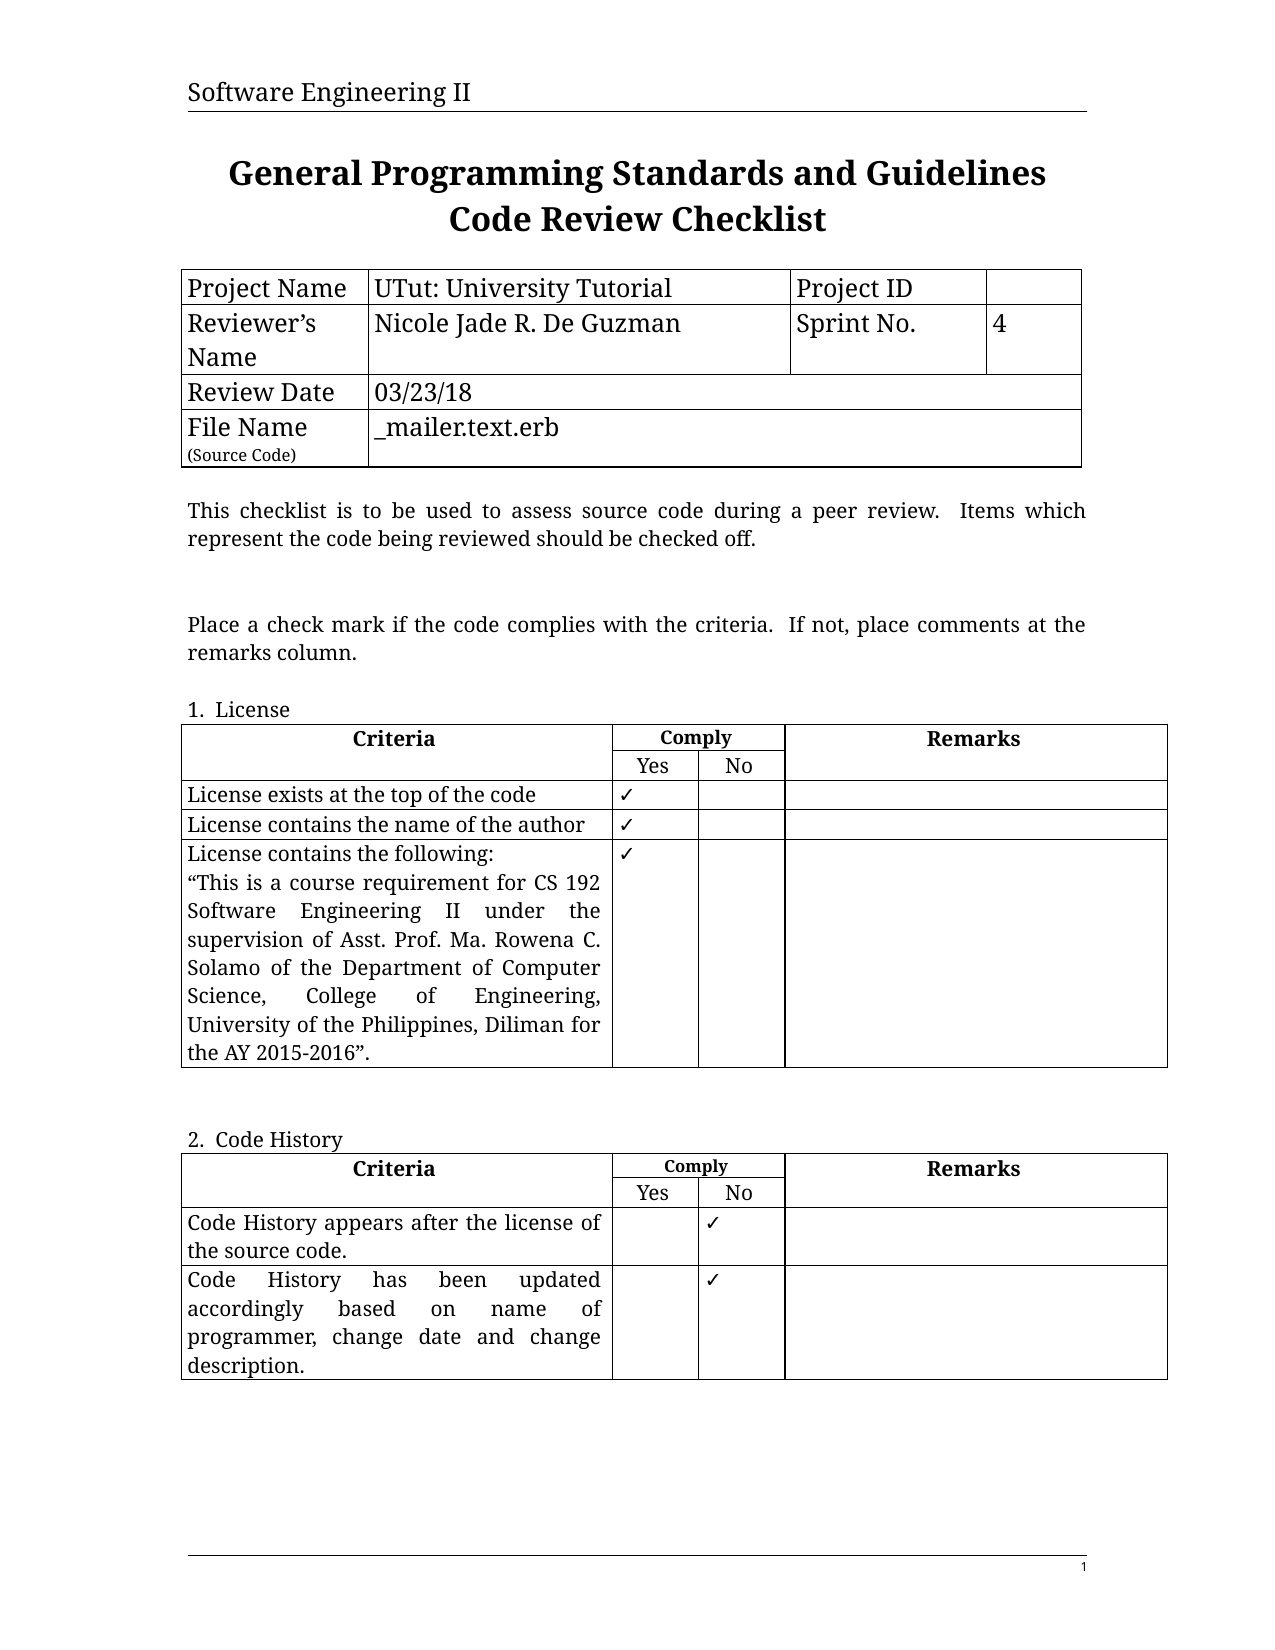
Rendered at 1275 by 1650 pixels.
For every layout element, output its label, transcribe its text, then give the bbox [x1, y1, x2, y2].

table_cell Yes [613, 751, 618, 779]
table_cell No [774, 751, 784, 779]
table_header Criteria [182, 1154, 612, 1207]
table_cell [613, 1208, 698, 1264]
table_cell [786, 1208, 1167, 1264]
table_cell [699, 840, 784, 1067]
table_cell 03/23/18 [369, 375, 374, 409]
table_header Comply [613, 725, 618, 750]
table_cell 4 [987, 305, 1081, 373]
table_cell ✓ [699, 1208, 784, 1264]
table_header [1070, 270, 1081, 304]
table_cell [786, 840, 1167, 1067]
table_cell [774, 781, 784, 809]
text 2. Code History [187, 1125, 1087, 1153]
table_cell ✓ [687, 810, 698, 838]
table_cell [699, 810, 704, 838]
table_header Remarks [786, 1154, 1167, 1207]
table_cell No [699, 751, 704, 779]
table_cell [613, 1266, 698, 1379]
table_cell ✓ [613, 840, 698, 1067]
table_cell File Name (Source Code) [357, 410, 368, 466]
text Place a check mark if the code complies with the criteria. If not, place comments at the remarks column. [187, 610, 1087, 667]
table_cell Yes [613, 1178, 618, 1207]
table_cell Yes [687, 1178, 698, 1207]
table_cell No [774, 1178, 784, 1207]
table_cell Reviewer’s Name [182, 305, 187, 373]
table_cell [699, 781, 704, 809]
table_cell Reviewer’s Name [357, 305, 368, 373]
table_cell Nicole Jade R. De Guzman [369, 305, 790, 373]
table_cell Yes [687, 751, 698, 779]
table_header [987, 270, 992, 304]
table_cell No [699, 1178, 704, 1207]
text General Programming Standards and Guidelines Code Review Checklist [187, 150, 1087, 241]
table_cell 03/23/18 [1070, 375, 1081, 409]
text This checklist is to be used to assess source code during a peer review. Items which represent the code being reviewed should be checked off. [187, 496, 1087, 553]
table_cell [786, 810, 791, 838]
table_cell _mailer.text.erb [369, 410, 1081, 466]
table_header Comply [774, 725, 784, 750]
table_header Comply [774, 1154, 784, 1177]
table_header Remarks [786, 725, 1167, 779]
table_cell [1156, 781, 1167, 809]
text 1. License [187, 695, 1087, 723]
table_header Project ID [976, 270, 986, 304]
table_cell ✓ [613, 810, 618, 838]
table_cell ✓ [613, 781, 618, 809]
table_cell ✓ [699, 1266, 784, 1379]
table_header Project Name [357, 270, 368, 304]
table_header Criteria [182, 725, 612, 779]
table_cell ✓ [687, 781, 698, 809]
table_cell [786, 1266, 1167, 1379]
table_cell Review Date [357, 375, 368, 409]
table_cell [1156, 810, 1167, 838]
table_cell Sprint No. [791, 305, 986, 373]
table_cell [786, 781, 791, 809]
table_cell [774, 810, 784, 838]
